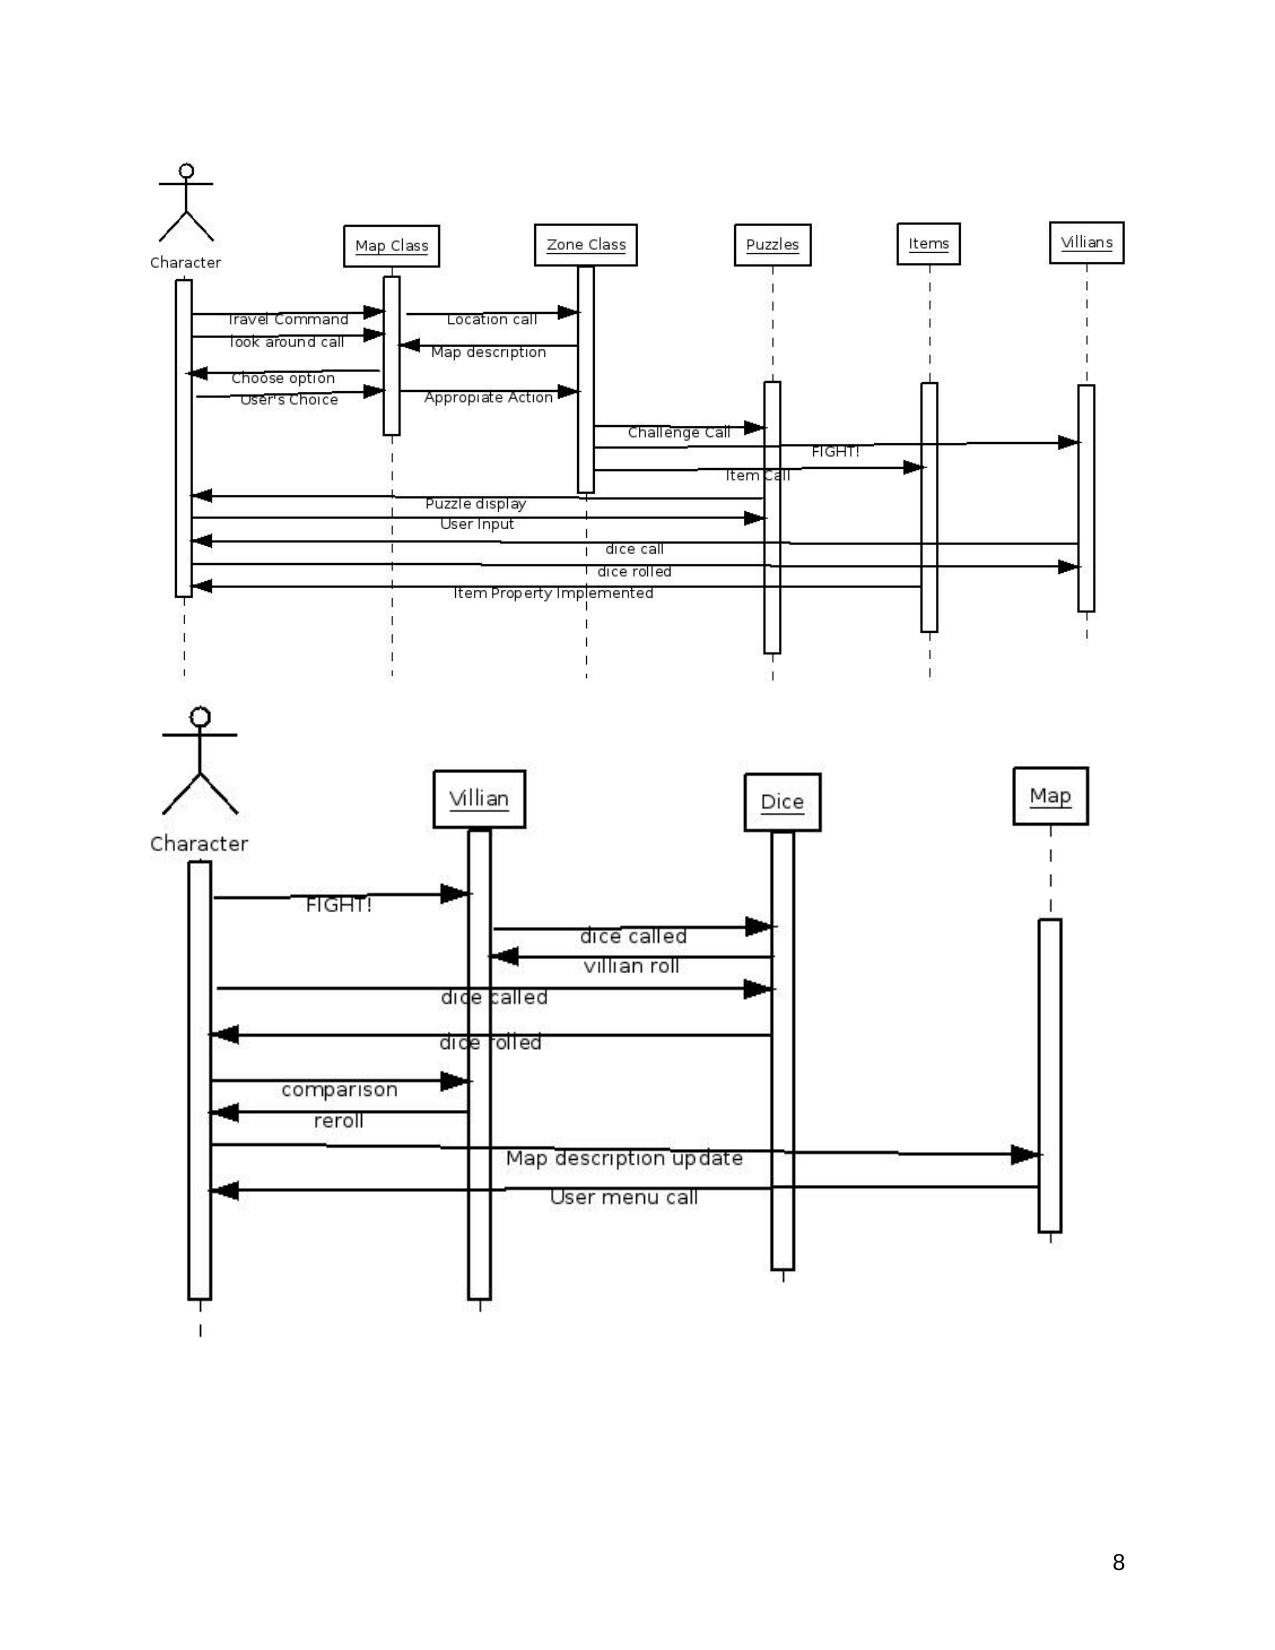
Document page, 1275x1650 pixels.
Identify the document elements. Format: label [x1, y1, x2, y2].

picture [150, 687, 1091, 1345]
picture [150, 150, 1125, 684]
